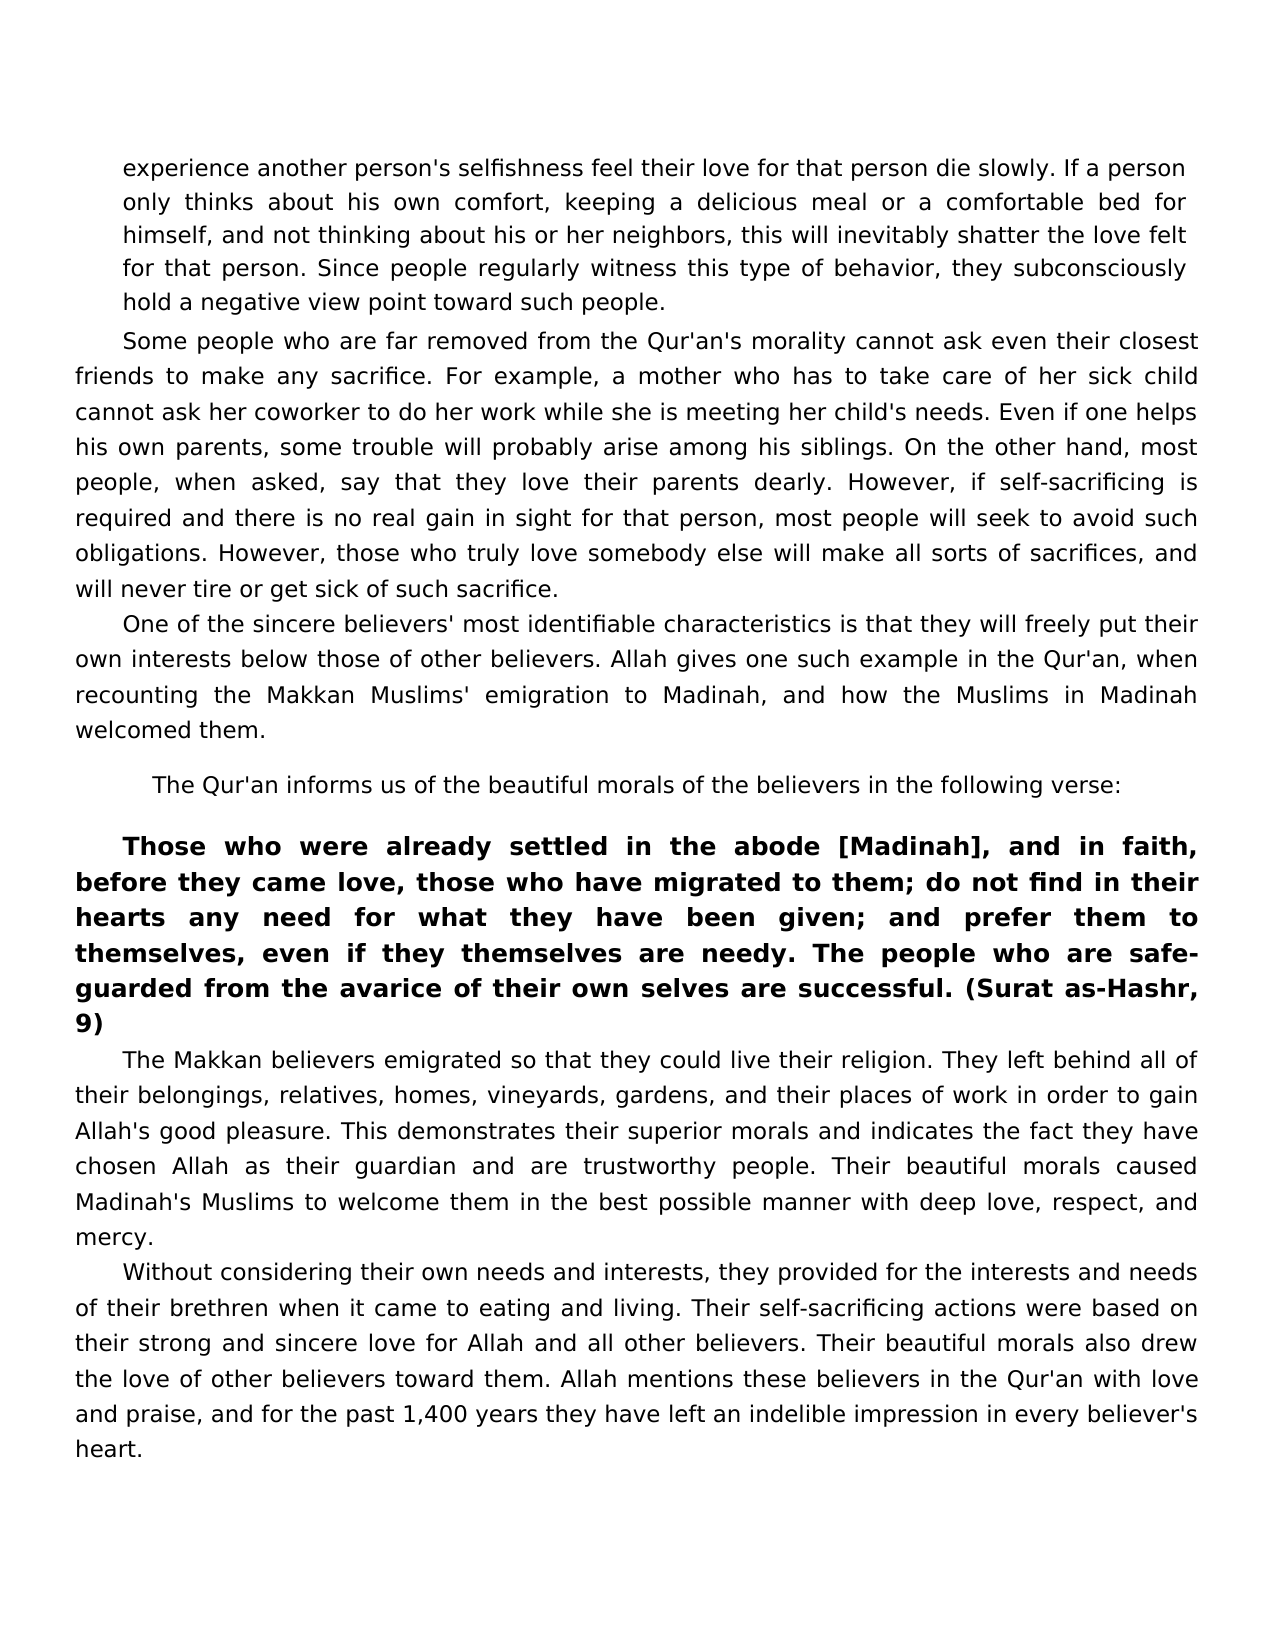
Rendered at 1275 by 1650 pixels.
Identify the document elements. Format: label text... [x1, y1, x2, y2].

text The Makkan believers emigrated so that they could live their religion. They left behind all of their belongings, relatives, homes, vineyards, gardens, and their places of work in order to gain Allah's good pleasure. This demonstrates their superior morals and indicates the fact they have chosen Allah as their guardian and are trustworthy people. Their beautiful morals caused Madinah's Muslims to welcome them in the best possible manner with deep love, respect, and mercy. [75, 1040, 1200, 1252]
text Without considering their own needs and interests, they provided for the interests and needs of their brethren when it came to eating and living. Their self-sacrificing actions were based on their strong and sincere love for Allah and all other believers. Their beautiful morals also drew the love of other believers toward them. Allah mentions these believers in the Qur'an with love and praise, and for the past 1,400 years they have left an indelible impression in every believer's heart. [75, 1252, 1200, 1465]
text experience another person's selfishness feel their love for that person die slowly. If a person only thinks about his own comfort, keeping a delicious meal or a comfortable bed for himself, and not thinking about his or her neighbors, this will inevitably shatter the love felt for that person. Since people regularly witness this type of behavior, they subconsciously hold a negative view point toward such people. [122, 150, 1188, 317]
text One of the sincere believers' most identifiable characteristics is that they will freely put their own interests below those of other believers. Allah gives one such example in the Qur'an, when recounting the Makkan Muslims' emigration to Madinah, and how the Muslims in Madinah welcomed them. [75, 604, 1200, 746]
text Those who were already settled in the abode [Madinah], and in faith, before they came love, those who have migrated to them; do not find in their hearts any need for what they have been given; and prefer them to themselves, even if they themselves are needy. The people who are safe-guarded from the avarice of their own selves are successful. (Surat as-Hashr, 9) [75, 827, 1200, 1040]
text The Qur'an informs us of the beautiful morals of the believers in the following verse: [75, 752, 1200, 804]
text Some people who are far removed from the Qur'an's morality cannot ask even their closest friends to make any sacrifice. For example, a mother who has to take care of her sick child cannot ask her coworker to do her work while she is meeting her child's needs. Even if one helps his own parents, some trouble will probably arise among his siblings. On the other hand, most people, when asked, say that they love their parents dearly. However, if self-sacrificing is required and there is no real gain in sight for that person, most people will seek to avoid such obligations. However, those who truly love somebody else will make all sorts of sacrifices, and will never tire or get sick of such sacrifice. [75, 321, 1200, 604]
